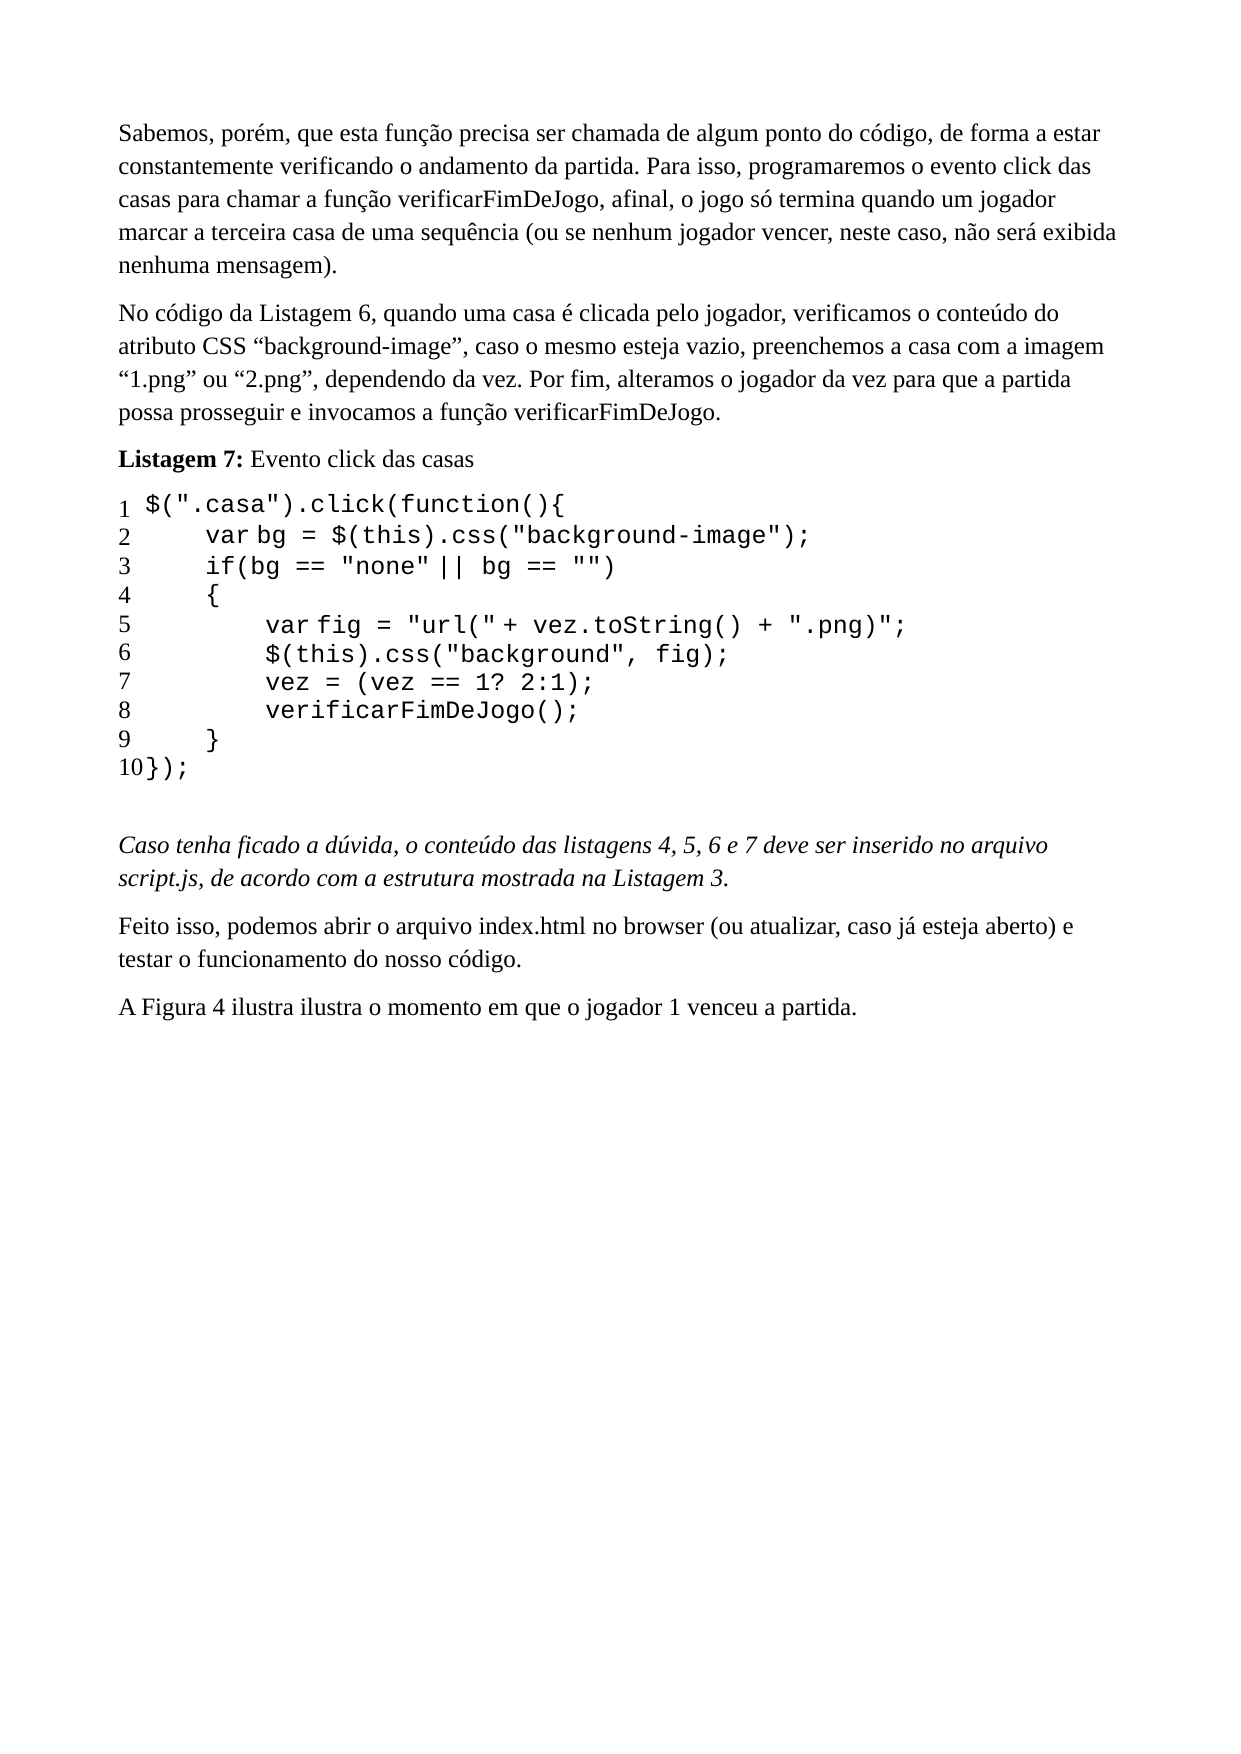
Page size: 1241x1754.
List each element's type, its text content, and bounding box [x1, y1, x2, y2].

text Feito isso, podemos abrir o arquivo index.html no browser (ou atualizar, caso já esteja aberto) e testar o funcionamento do nosso código. [118, 911, 1122, 973]
text Listagem 7: Evento click das casas [118, 444, 1122, 473]
table_header 1 2 3 4 5 6 7 8 9 10 [118, 492, 145, 783]
text No código da Listagem 6, quando uma casa é clicada pelo jogador, verificamos o conteúdo do atributo CSS “background-image”, caso o mesmo esteja vazio, preenchemos a casa com a imagem “1.png” ou “2.png”, dependendo da vez. Por fim, alteramos o jogador da vez para que a partida possa prosseguir e invocamos a função verificarFimDeJogo. [118, 298, 1122, 426]
text Sabemos, porém, que esta função precisa ser chamada de algum ponto do código, de forma a estar constantemente verificando o andamento da partida. Para isso, programaremos o evento click das casas para chamar a função verificarFimDeJogo, afinal, o jogo só termina quando um jogador marcar a terceira casa de uma sequência (ou se nenhum jogador vencer, neste caso, não será exibida nenhuma mensagem). [118, 118, 1122, 279]
text A Figura 4 ilustra ilustra o momento em que o jogador 1 venceu a partida. [118, 992, 1122, 1021]
text Caso tenha ficado a dúvida, o conteúdo das listagens 4, 5, 6 e 7 deve ser inserido no arquivo script.js, de acordo com a estrutura mostrada na Listagem 3. [118, 831, 1122, 892]
table_header $(".casa").click(function(){ var bg = $(this).css("background-image"); if(bg == "none" || bg == "") { var fig = "url(" + vez.toString() + ".png)"; $(this).css("background", fig); vez = (vez == 1? 2:1); verificarFimDeJogo(); } }); [145, 492, 922, 783]
